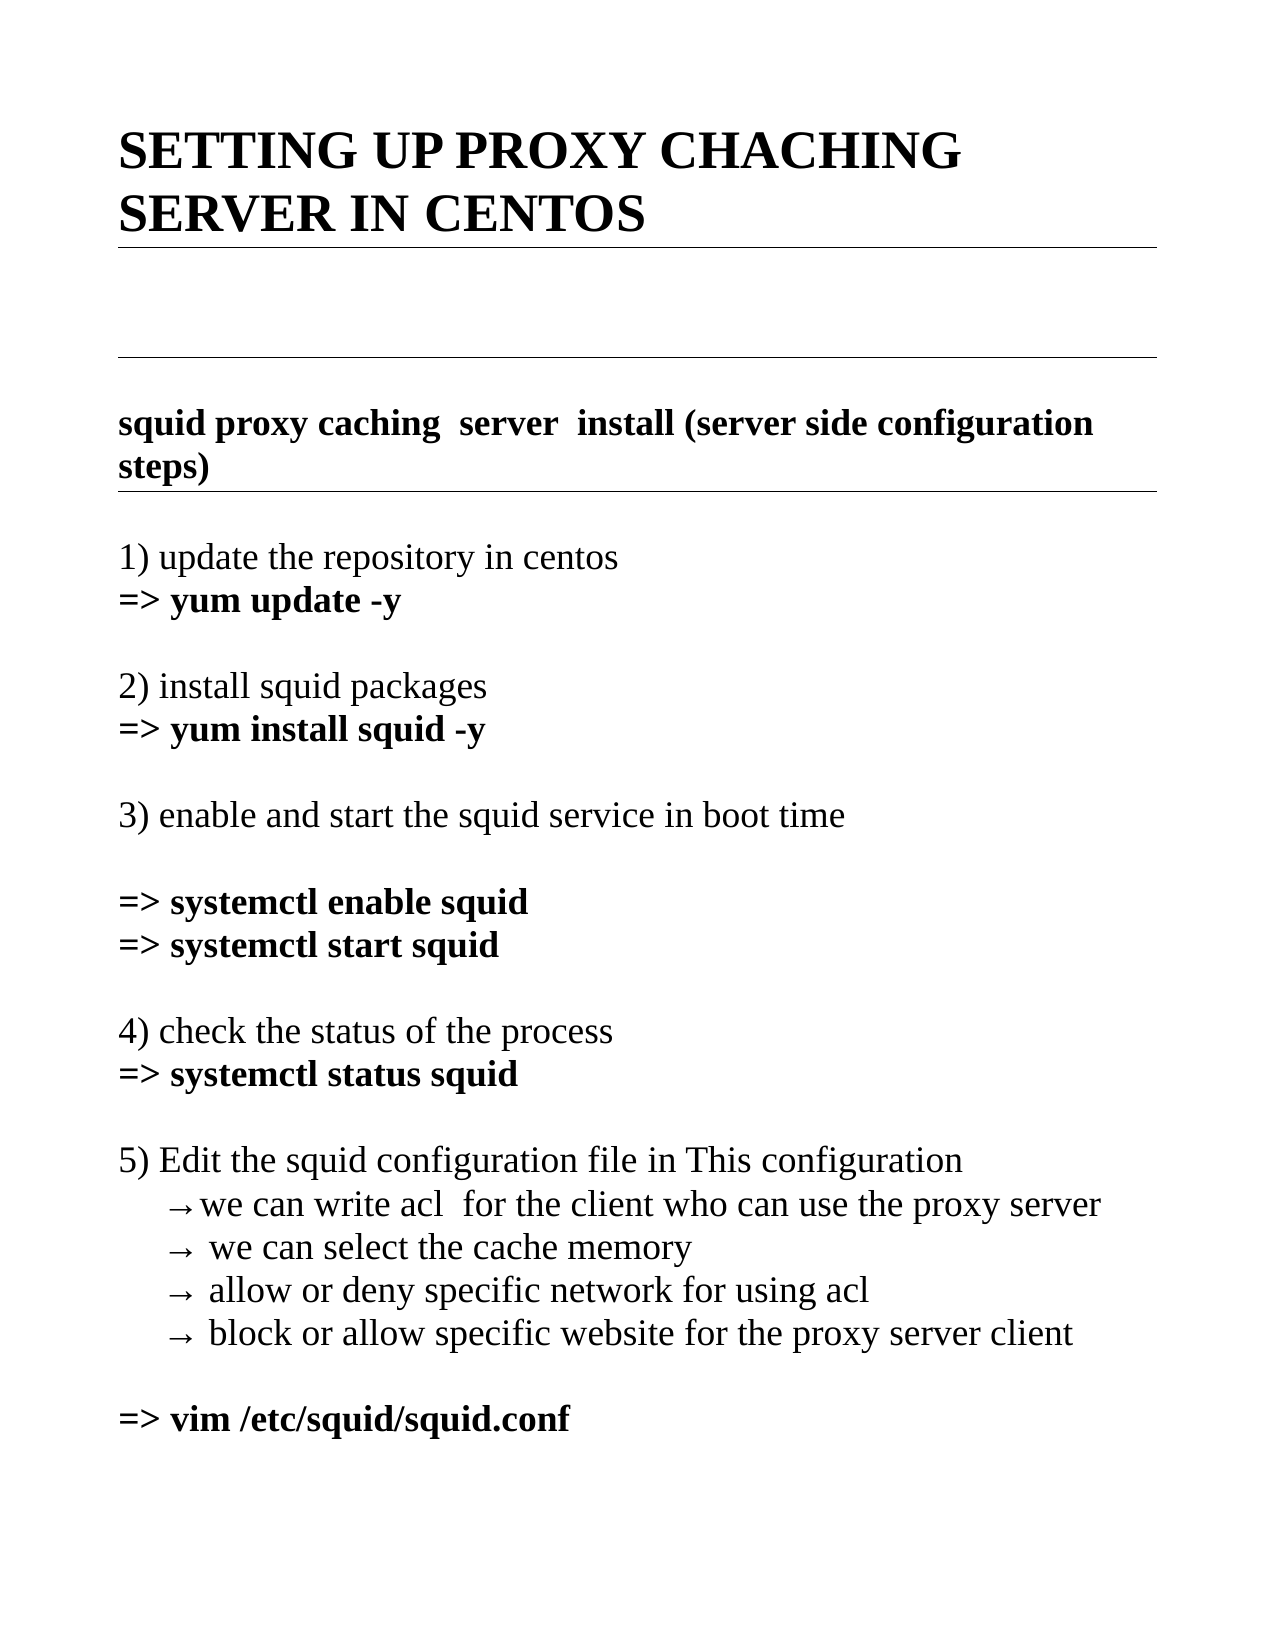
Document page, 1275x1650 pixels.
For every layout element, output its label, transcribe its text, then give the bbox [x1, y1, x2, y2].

text => systemctl start squid [118, 922, 1157, 965]
text squid proxy caching server install (server side configuration steps) [118, 400, 1157, 491]
text => systemctl enable squid [118, 879, 1157, 922]
text 4) check the status of the process [118, 1008, 1157, 1052]
text → block or allow specific website for the proxy server client [118, 1310, 1157, 1353]
text →we can write acl for the client who can use the proxy server [118, 1181, 1157, 1224]
text 3) enable and start the squid service in boot time [118, 793, 1157, 836]
text → allow or deny specific network for using acl [118, 1267, 1157, 1310]
text => yum install squid -y [118, 707, 1157, 750]
text => vim /etc/squid/squid.conf [118, 1397, 1157, 1440]
text → we can select the cache memory [118, 1224, 1157, 1267]
text => yum update -y [118, 577, 1157, 620]
text SETTING UP PROXY CHACHING SERVER IN CENTOS [118, 118, 1157, 247]
text 1) update the repository in centos [118, 534, 1157, 577]
text => systemctl status squid [118, 1052, 1157, 1095]
text 2) install squid packages [118, 663, 1157, 707]
text 5) Edit the squid configuration file in This configuration [118, 1138, 1157, 1181]
